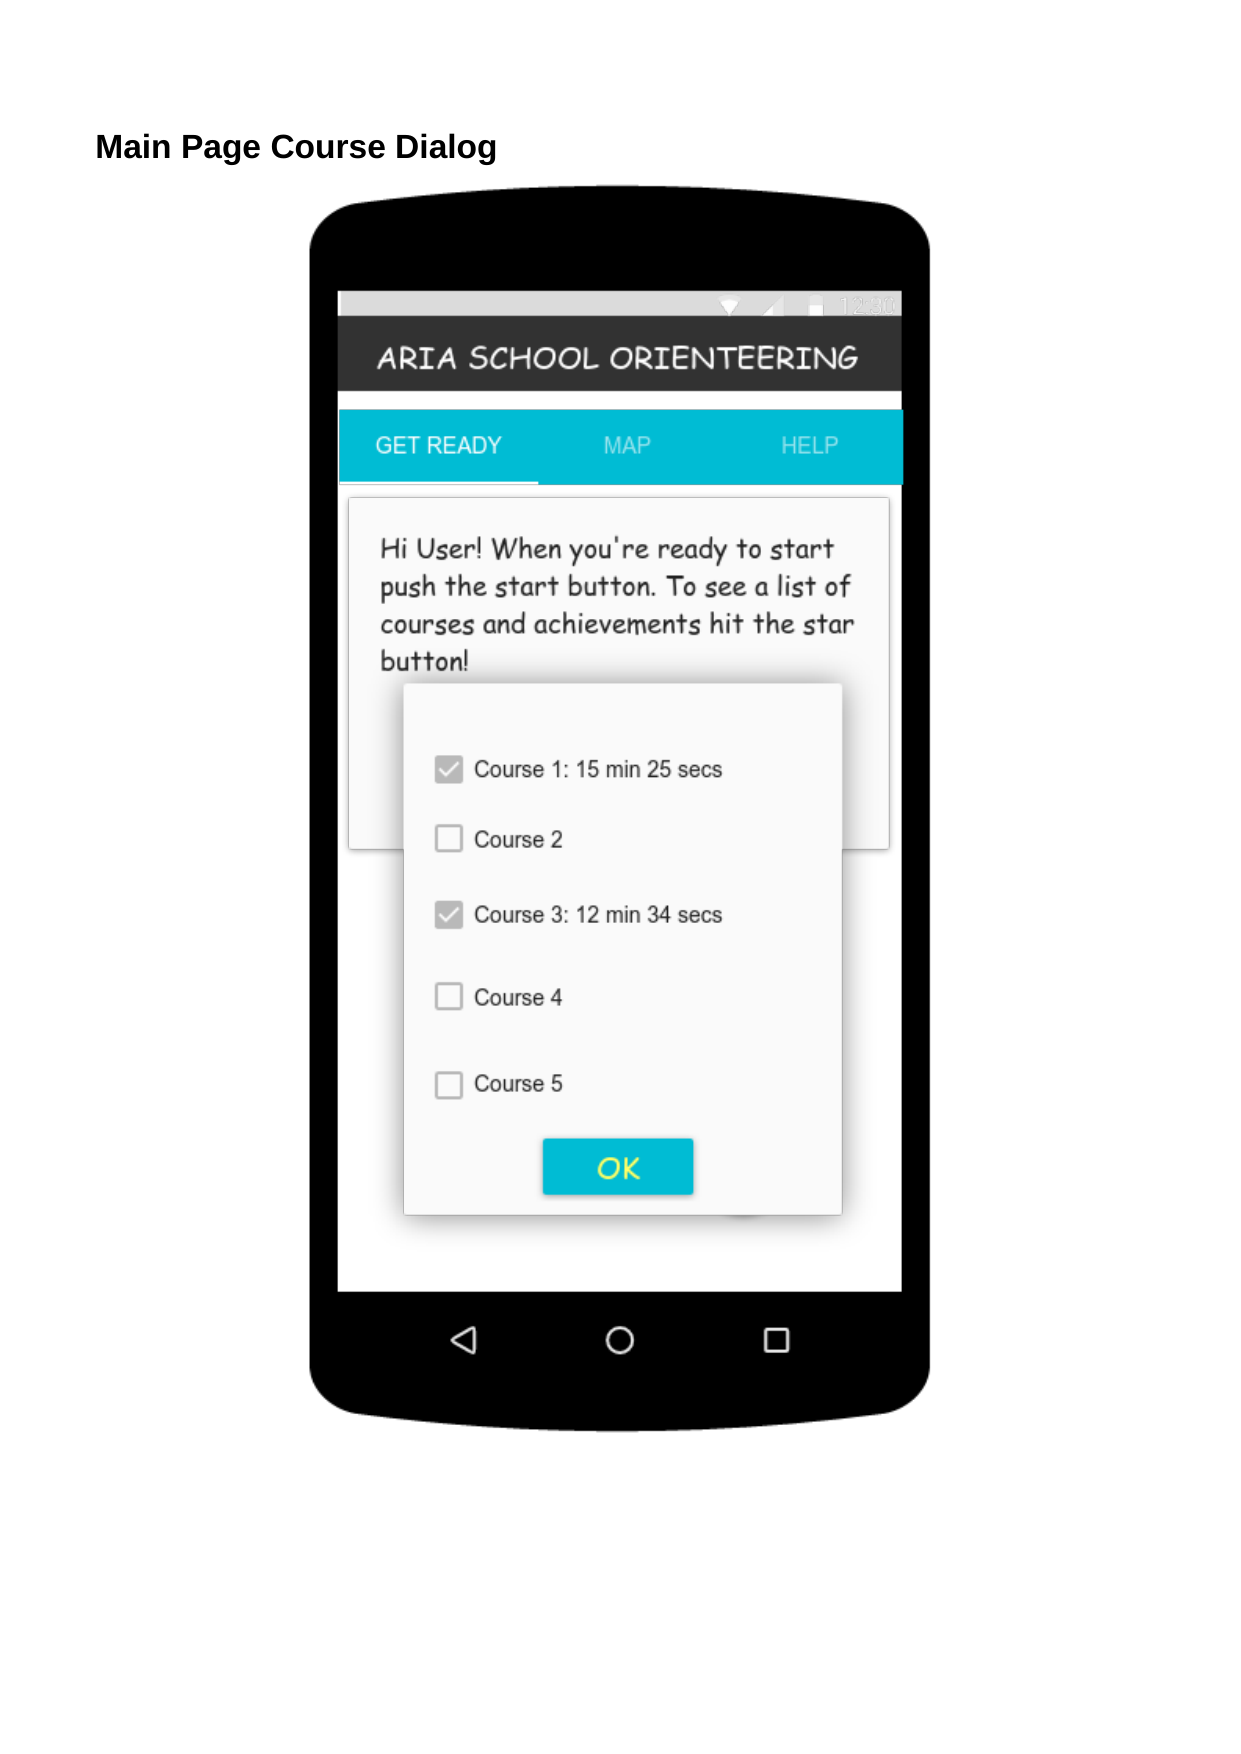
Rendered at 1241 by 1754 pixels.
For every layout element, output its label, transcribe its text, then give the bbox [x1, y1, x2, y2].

picture [302, 178, 938, 1450]
subtitle Main Page Course Dialog [95, 127, 1145, 166]
